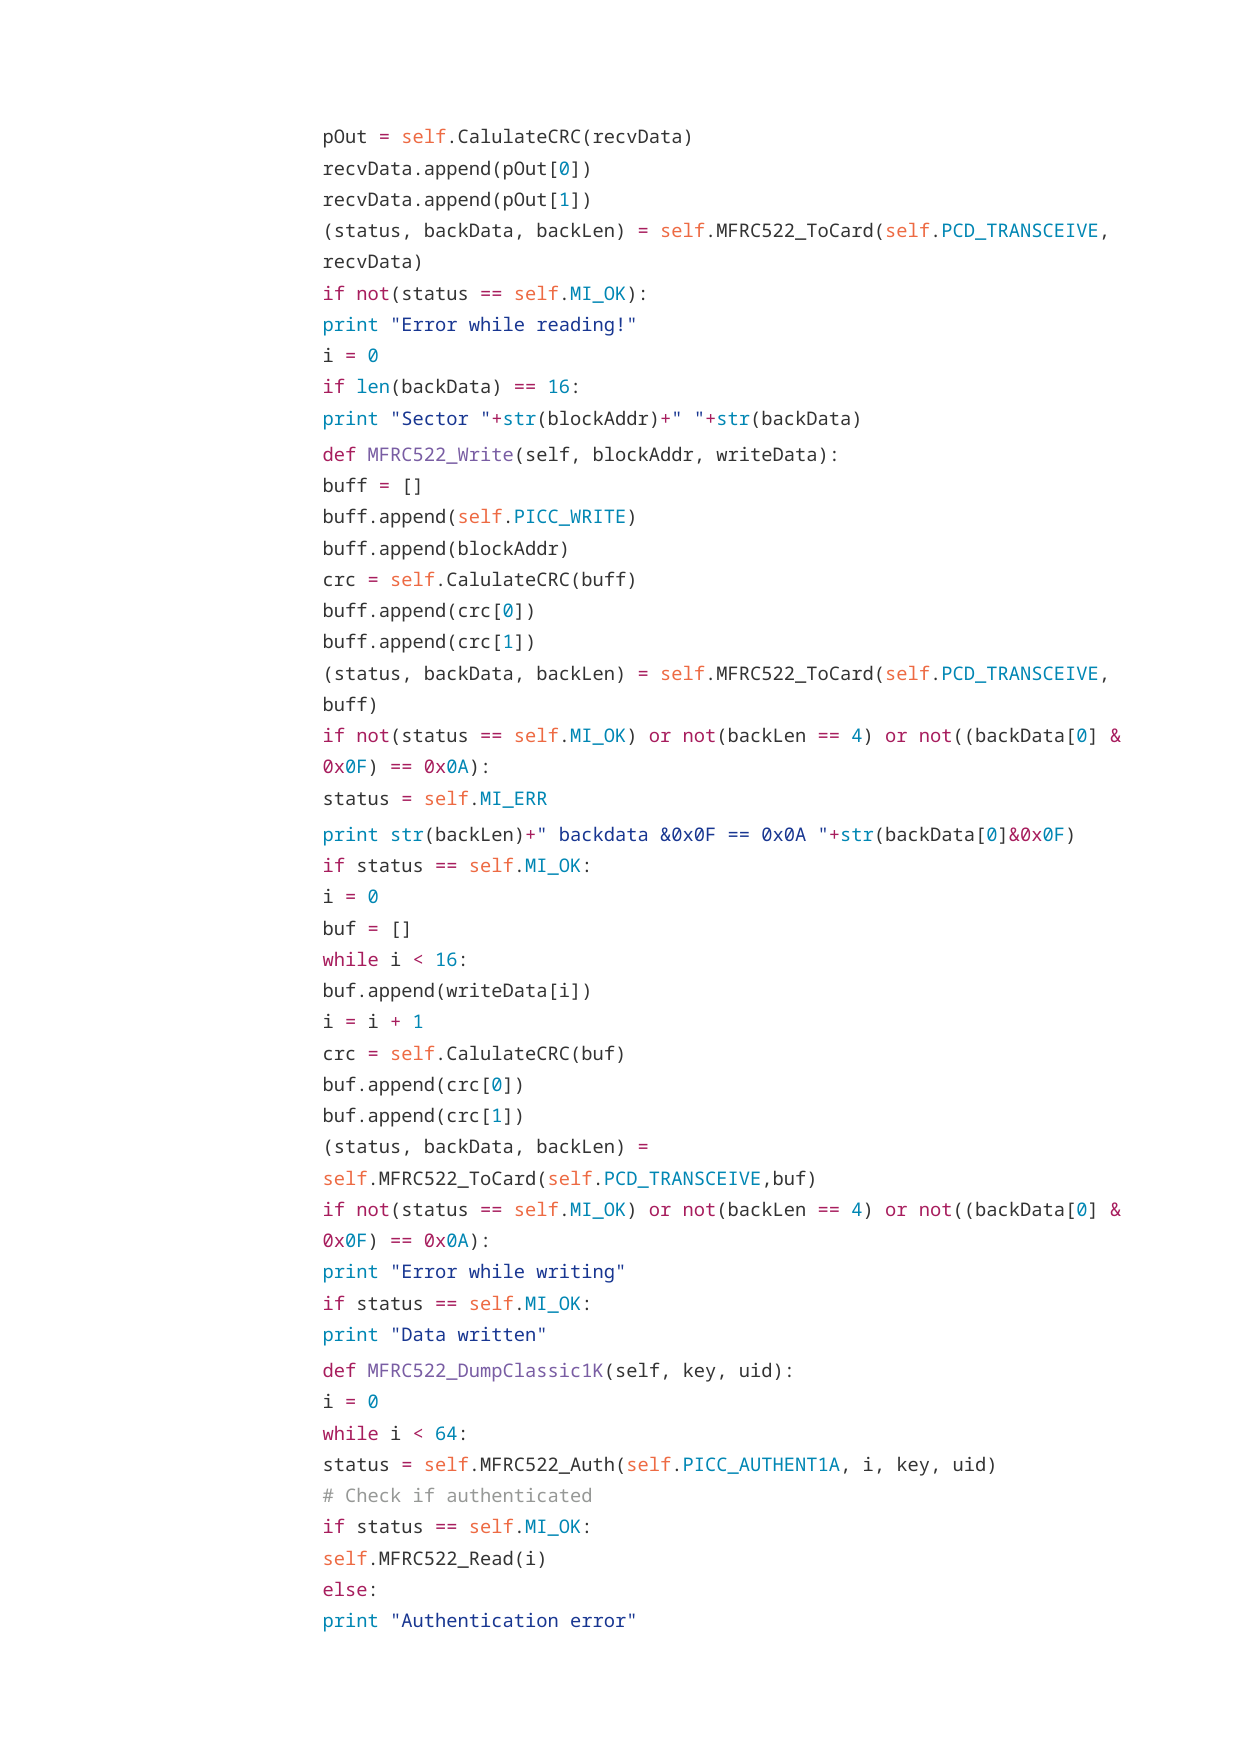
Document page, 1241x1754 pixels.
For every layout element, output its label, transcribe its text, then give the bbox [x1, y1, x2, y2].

table_cell [118, 212, 322, 274]
table_cell pOut = self.CalulateCRC(recvData) [323, 118, 1122, 149]
table_cell [118, 972, 322, 1003]
table_cell crc = self.CalulateCRC(buff) [323, 561, 1122, 592]
table_cell i = 0 [323, 1383, 1122, 1414]
table_cell [118, 1508, 322, 1539]
table_cell [118, 1284, 322, 1315]
table_cell [118, 815, 322, 847]
table_cell [118, 274, 322, 306]
table_cell [323, 811, 1122, 815]
table_cell [118, 909, 322, 940]
table_cell print "Authentication error" [323, 1602, 1122, 1633]
table_cell [118, 1003, 322, 1034]
table_cell buf = [] [323, 909, 1122, 940]
table_cell [118, 811, 322, 815]
table_cell [118, 847, 322, 878]
table_cell else: [323, 1570, 1122, 1602]
table_cell print "Error while writing" [323, 1253, 1122, 1284]
table_cell def MFRC522_Write(self, blockAddr, writeData): [323, 436, 1122, 467]
table_cell [118, 306, 322, 337]
table_cell while i < 64: [323, 1414, 1122, 1445]
table_cell buff.append(crc[0]) [323, 592, 1122, 623]
table_cell [118, 1190, 322, 1253]
table_cell [118, 498, 322, 529]
table_cell i = 0 [323, 337, 1122, 368]
table_cell buf.append(crc[0]) [323, 1065, 1122, 1097]
table_cell (status, backData, backLen) = self.MFRC522_ToCard(self.PCD_TRANSCEIVE, recvData) [323, 212, 1122, 274]
table_cell buff.append(blockAddr) [323, 529, 1122, 561]
table_cell [118, 1414, 322, 1445]
table_cell i = 0 [323, 878, 1122, 909]
table_cell print "Sector "+str(blockAddr)+" "+str(backData) [323, 399, 1122, 431]
table_cell def MFRC522_DumpClassic1K(self, key, uid): [323, 1352, 1122, 1383]
table_cell [118, 654, 322, 717]
table_cell [118, 940, 322, 972]
table_cell if len(backData) == 16: [323, 368, 1122, 399]
table_cell print str(backLen)+" backdata &0x0F == 0x0A "+str(backData[0]&0x0F) [323, 815, 1122, 847]
table_cell [118, 1539, 322, 1570]
table_cell buff.append(crc[1]) [323, 623, 1122, 654]
table_cell [118, 368, 322, 399]
table_cell [118, 878, 322, 909]
table_cell [118, 467, 322, 498]
table_cell (status, backData, backLen) = self.MFRC522_ToCard(self.PCD_TRANSCEIVE, buff) [323, 654, 1122, 717]
table_cell status = self.MI_ERR [323, 779, 1122, 811]
table_cell [118, 779, 322, 811]
table_cell [323, 1347, 1122, 1352]
table_cell [118, 337, 322, 368]
table_cell if status == self.MI_OK: [323, 1508, 1122, 1539]
table_cell while i < 16: [323, 940, 1122, 972]
table_cell [118, 1445, 322, 1477]
table_cell if not(status == self.MI_OK) or not(backLen == 4) or not((backData[0] & 0x0F) == 0x0A): [323, 717, 1122, 779]
table_cell [118, 118, 322, 149]
table_cell if status == self.MI_OK: [323, 847, 1122, 878]
table_cell if status == self.MI_OK: [323, 1284, 1122, 1315]
table_cell buf.append(writeData[i]) [323, 972, 1122, 1003]
table_cell [323, 431, 1122, 436]
table_cell [118, 717, 322, 779]
table_cell [118, 623, 322, 654]
table_cell [118, 1253, 322, 1284]
table_cell print "Error while reading!" [323, 306, 1122, 337]
table_cell [118, 1352, 322, 1383]
table_cell [118, 149, 322, 181]
table_cell (status, backData, backLen) = self.MFRC522_ToCard(self.PCD_TRANSCEIVE,buf) [323, 1128, 1122, 1190]
table_cell # Check if authenticated [323, 1477, 1122, 1508]
table_cell recvData.append(pOut[1]) [323, 181, 1122, 212]
table_cell buff.append(self.PICC_WRITE) [323, 498, 1122, 529]
table_cell [118, 1128, 322, 1190]
table_cell [118, 181, 322, 212]
table_cell [118, 436, 322, 467]
table_cell print "Data written" [323, 1315, 1122, 1347]
table_cell [118, 1034, 322, 1065]
table_cell if not(status == self.MI_OK) or not(backLen == 4) or not((backData[0] & 0x0F) == 0x0A): [323, 1190, 1122, 1253]
table_cell [118, 1602, 322, 1633]
table_cell [118, 561, 322, 592]
table_cell [118, 1570, 322, 1602]
table_cell buff = [] [323, 467, 1122, 498]
table_cell buf.append(crc[1]) [323, 1097, 1122, 1128]
table_cell [118, 1097, 322, 1128]
table_cell crc = self.CalulateCRC(buf) [323, 1034, 1122, 1065]
table_cell [118, 529, 322, 561]
table_cell [118, 1315, 322, 1347]
table_cell [118, 592, 322, 623]
table_cell status = self.MFRC522_Auth(self.PICC_AUTHENT1A, i, key, uid) [323, 1445, 1122, 1477]
table_cell self.MFRC522_Read(i) [323, 1539, 1122, 1570]
table_cell recvData.append(pOut[0]) [323, 149, 1122, 181]
table_cell [118, 1065, 322, 1097]
table_cell [118, 1477, 322, 1508]
table_cell i = i + 1 [323, 1003, 1122, 1034]
table_cell [118, 431, 322, 436]
table_cell [118, 1347, 322, 1352]
table_cell [118, 1383, 322, 1414]
table_cell if not(status == self.MI_OK): [323, 274, 1122, 306]
table_cell [118, 399, 322, 431]
